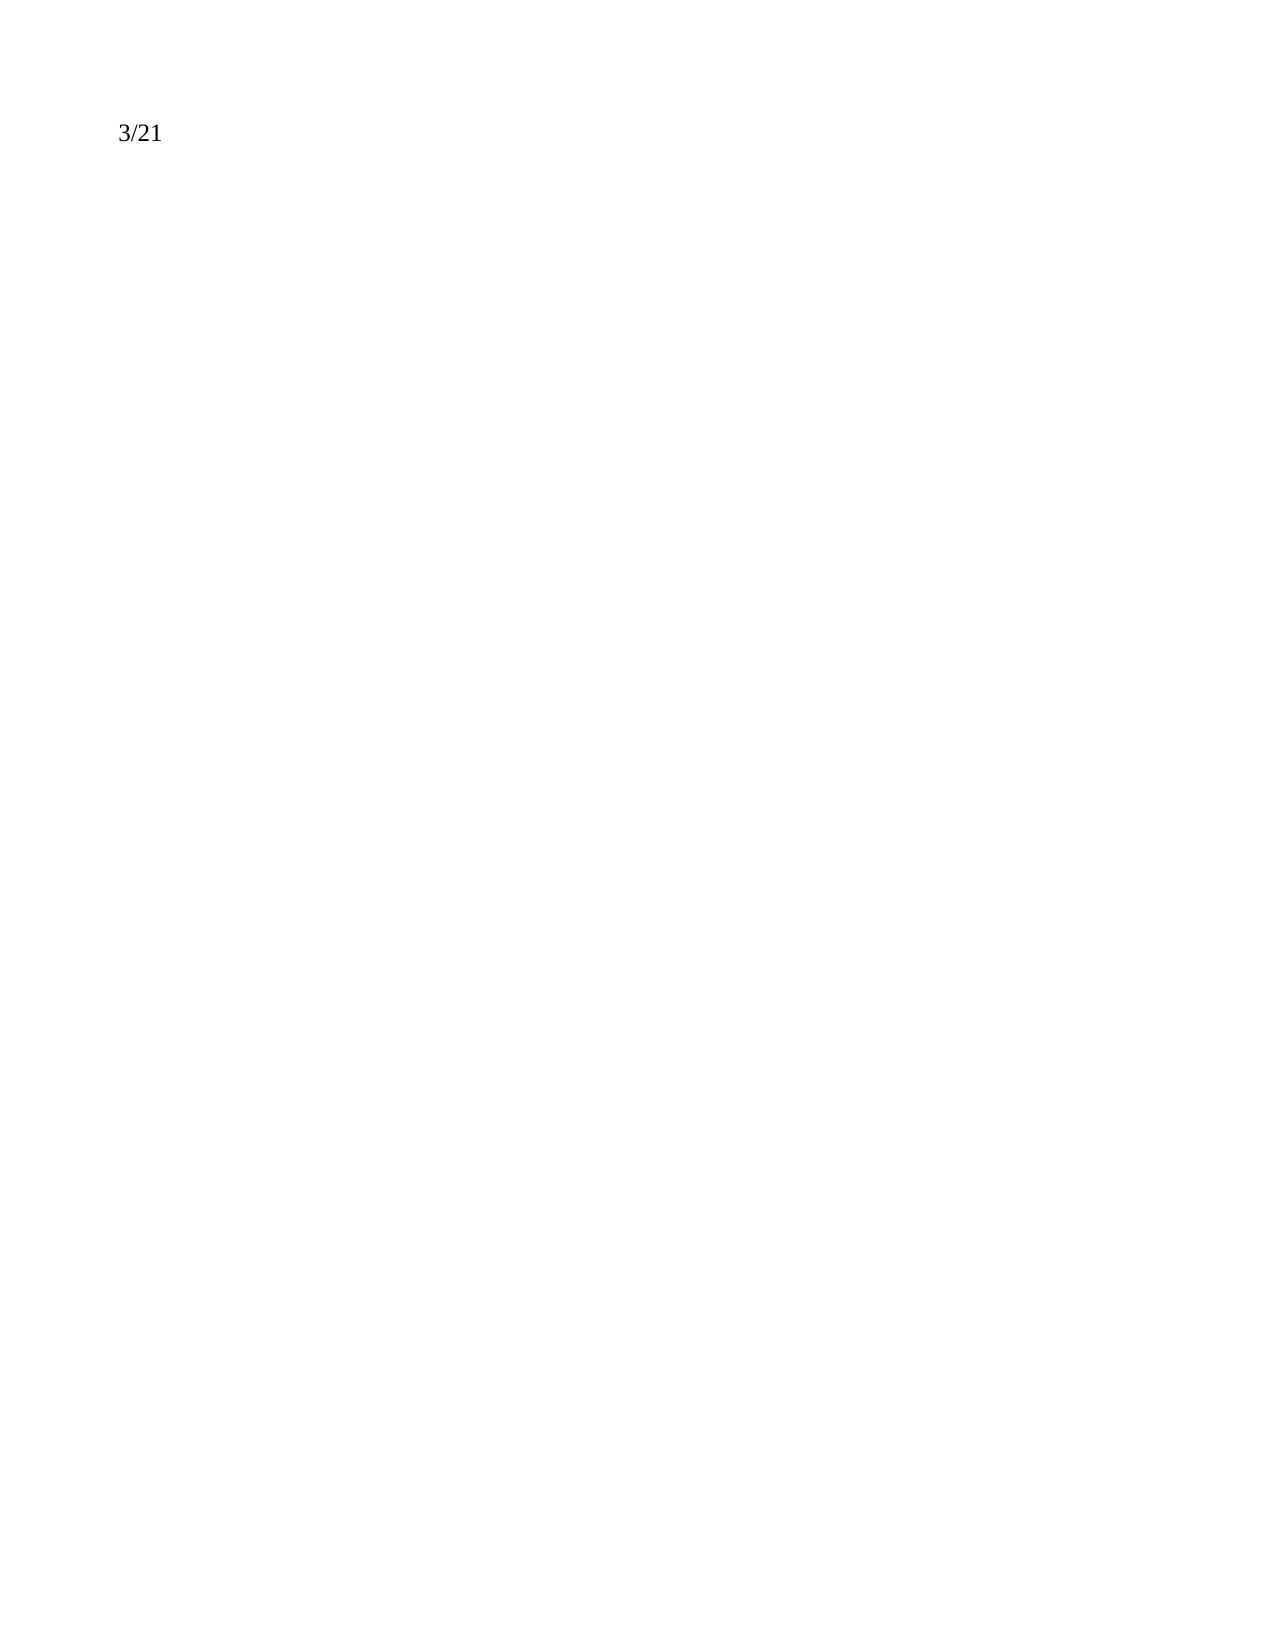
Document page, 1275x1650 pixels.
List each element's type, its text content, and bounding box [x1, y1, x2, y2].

text 3/21 [118, 118, 1157, 147]
